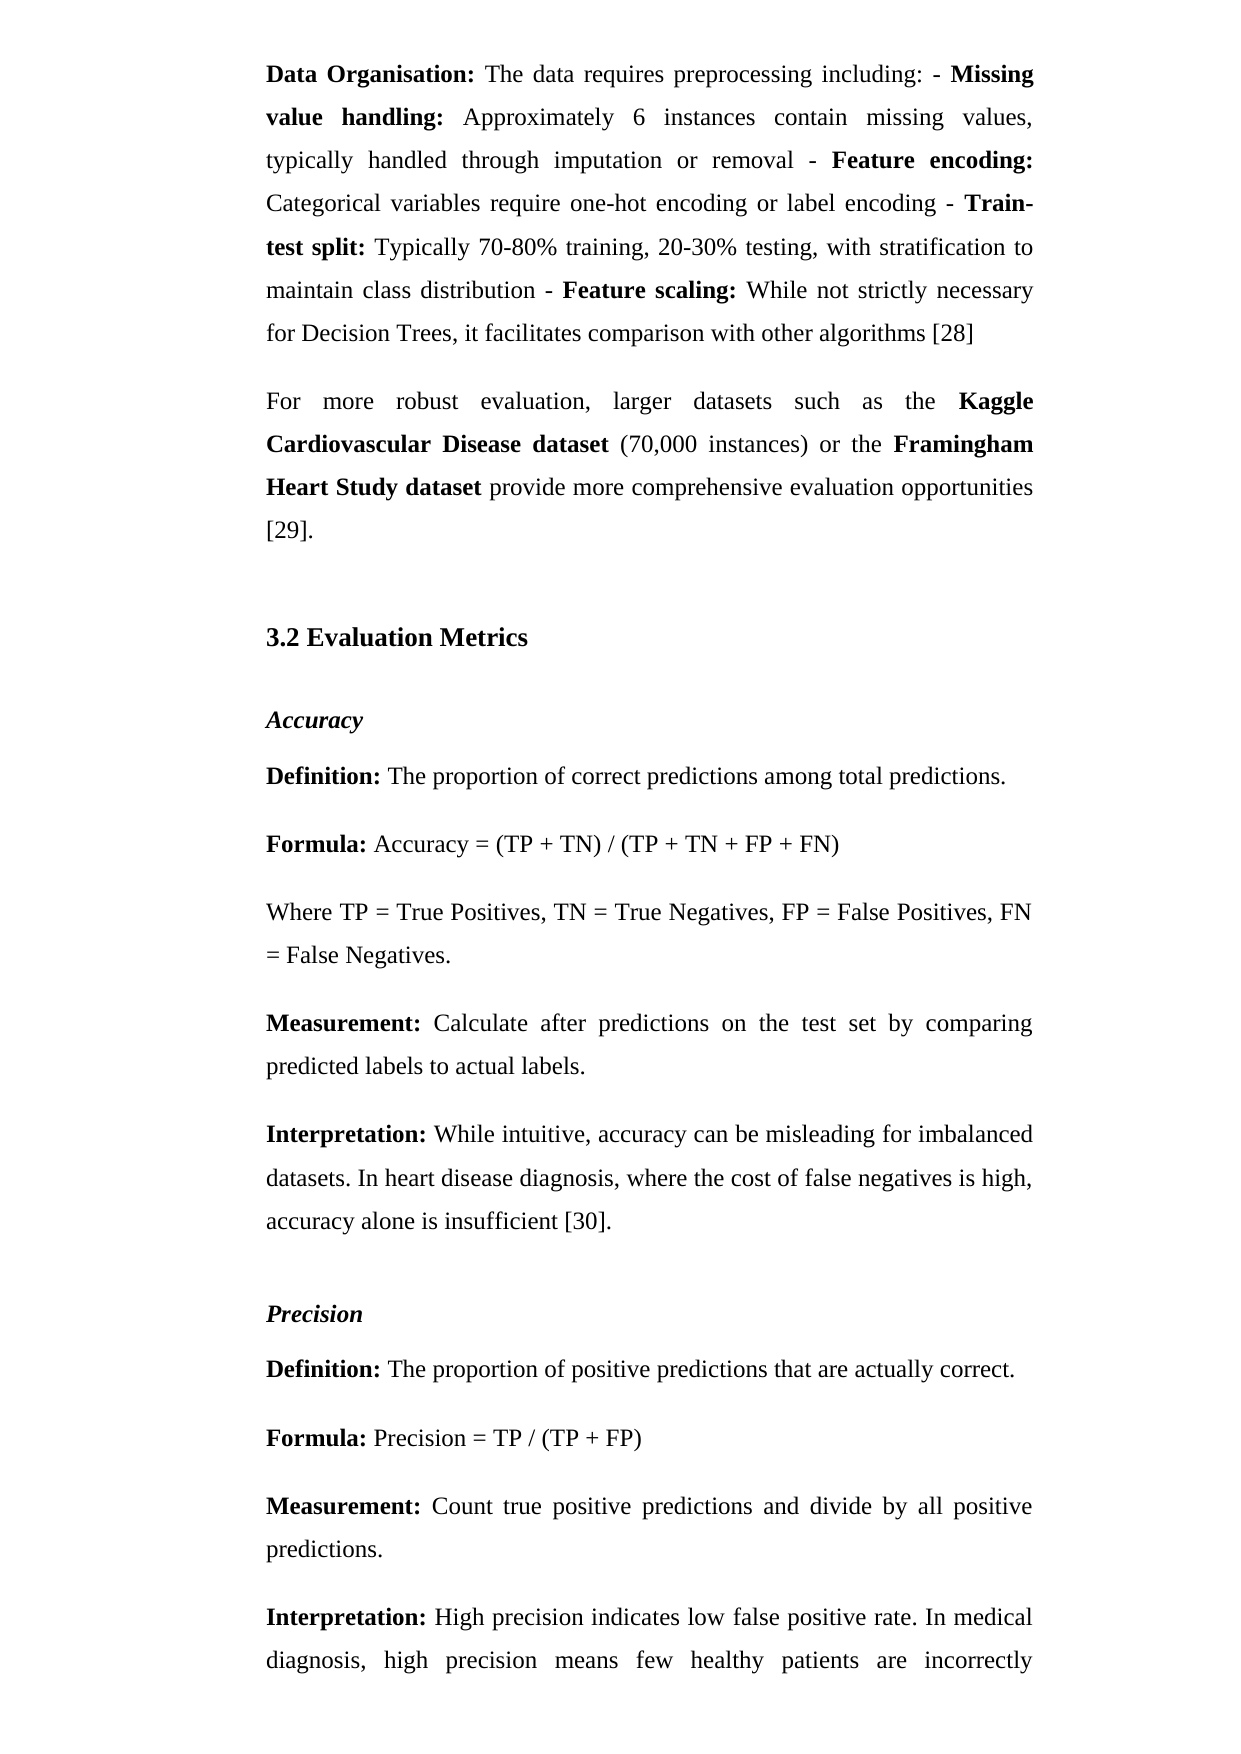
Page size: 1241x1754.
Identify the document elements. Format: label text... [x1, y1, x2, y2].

text Measurement: Count true positive predictions and divide by all positive predictions. [266, 1491, 1033, 1563]
text Formula: Precision = TP / (TP + FP) [266, 1423, 1033, 1451]
text Interpretation: High precision indicates low false positive rate. In medical diagnosis, high precision means few healthy patients are incorrectly [266, 1602, 1033, 1674]
subtitle 3.2 Evaluation Metrics [266, 621, 1033, 652]
text Definition: The proportion of positive predictions that are actually correct. [266, 1354, 1033, 1383]
text Where TP = True Positives, TN = True Negatives, FP = False Positives, FN = False Negatives. [266, 897, 1033, 969]
text Measurement: Calculate after predictions on the test set by comparing predicted labels to actual labels. [266, 1008, 1033, 1080]
text Interpretation: While intuitive, accuracy can be misleading for imbalanced datasets. In heart disease diagnosis, where the cost of false negatives is high, accuracy alone is insufficient [30]. [266, 1119, 1033, 1234]
subtitle Precision [266, 1299, 1033, 1328]
text Definition: The proportion of correct predictions among total predictions. [266, 761, 1033, 789]
text Data Organisation: The data requires preprocessing including: - Missing value handling: Approximately 6 instances contain missing values, typically handled through imputation or removal - Feature encoding: Categorical variables require one-hot encoding or label encoding - Train-test split: Typically 70-80% training, 20-30% testing, with stratification to maintain class distribution - Feature scaling: While not strictly necessary for Decision Trees, it facilitates comparison with other algorithms [28] [266, 59, 1033, 347]
text Formula: Accuracy = (TP + TN) / (TP + TN + FP + FN) [266, 829, 1033, 858]
text For more robust evaluation, larger datasets such as the Kaggle Cardiovascular Disease dataset (70,000 instances) or the Framingham Heart Study dataset provide more comprehensive evaluation opportunities [29]. [266, 386, 1033, 544]
subtitle Accuracy [266, 705, 1033, 734]
